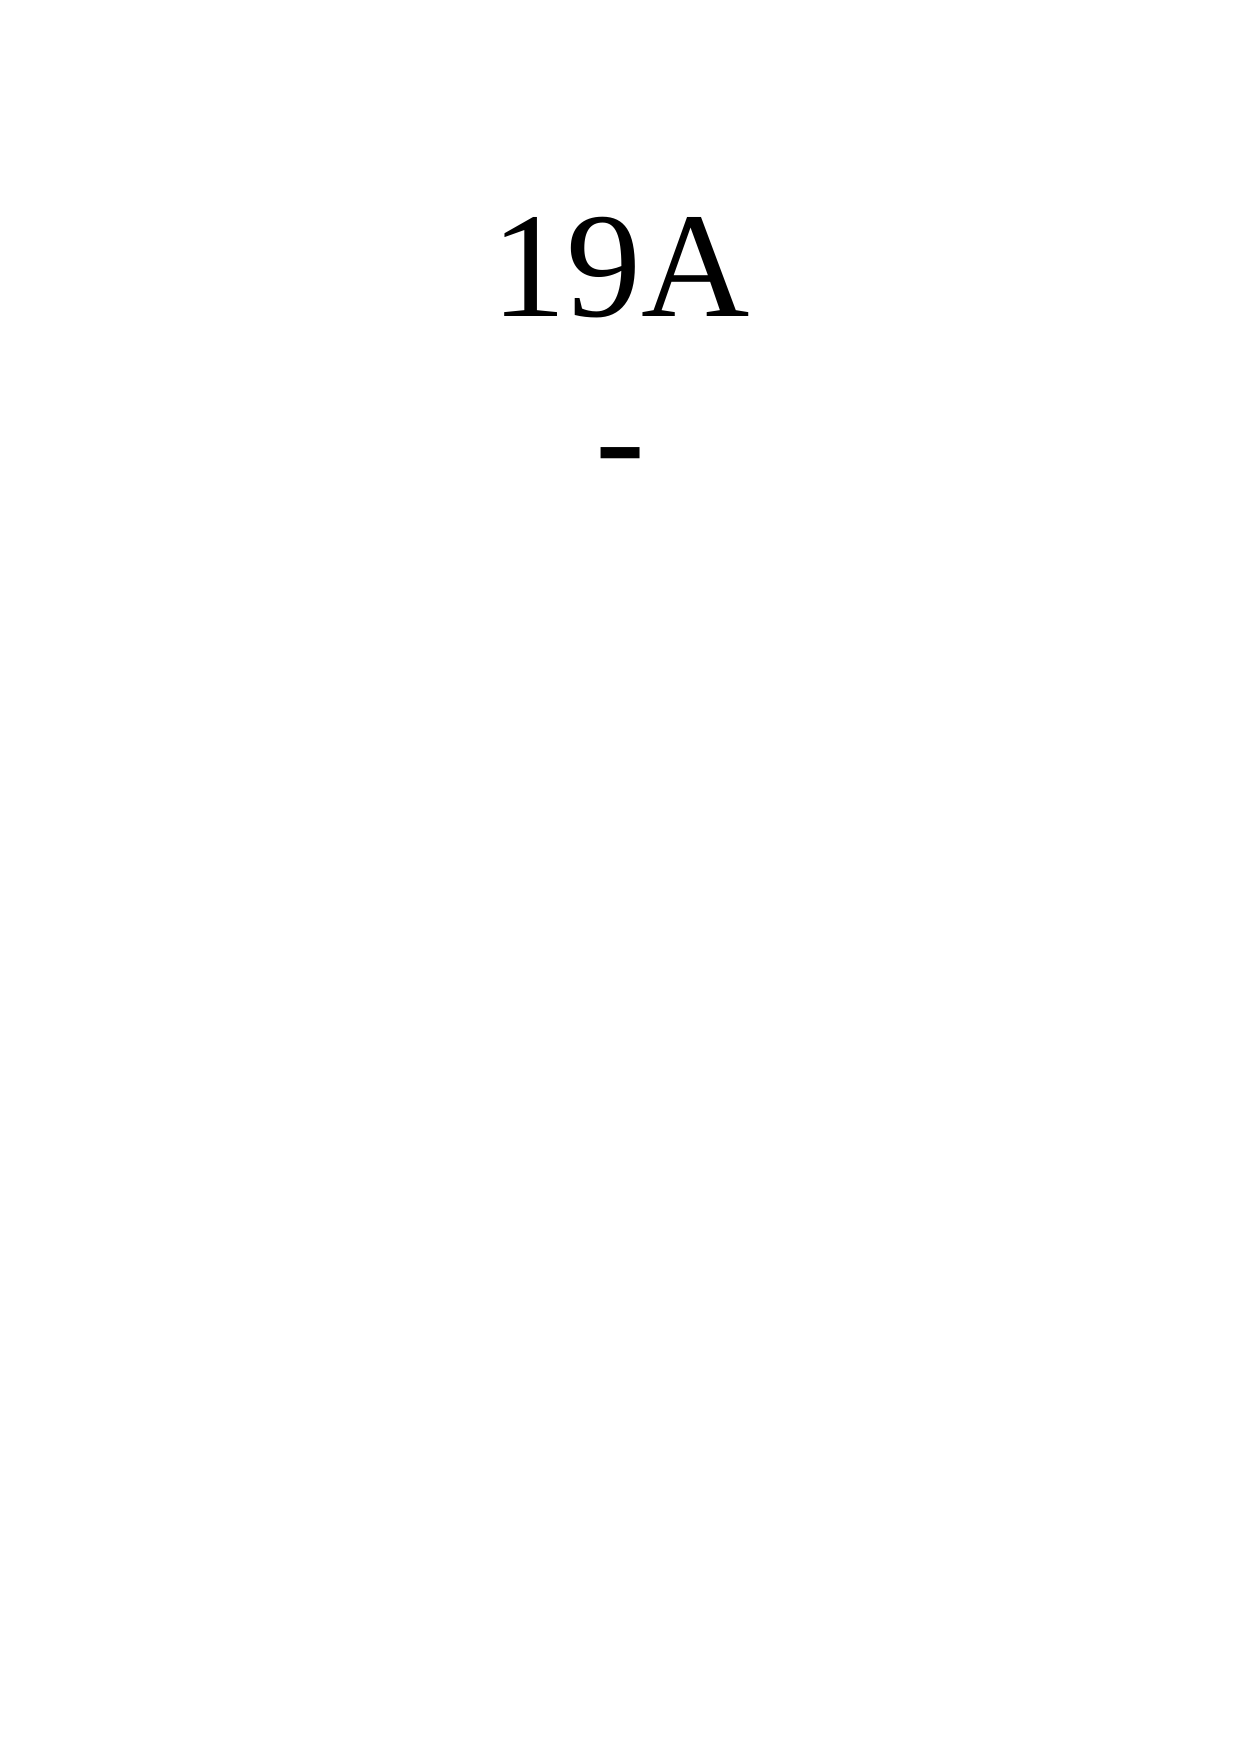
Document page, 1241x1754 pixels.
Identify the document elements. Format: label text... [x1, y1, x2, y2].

text - [118, 349, 1122, 521]
text 19A [118, 176, 1122, 349]
